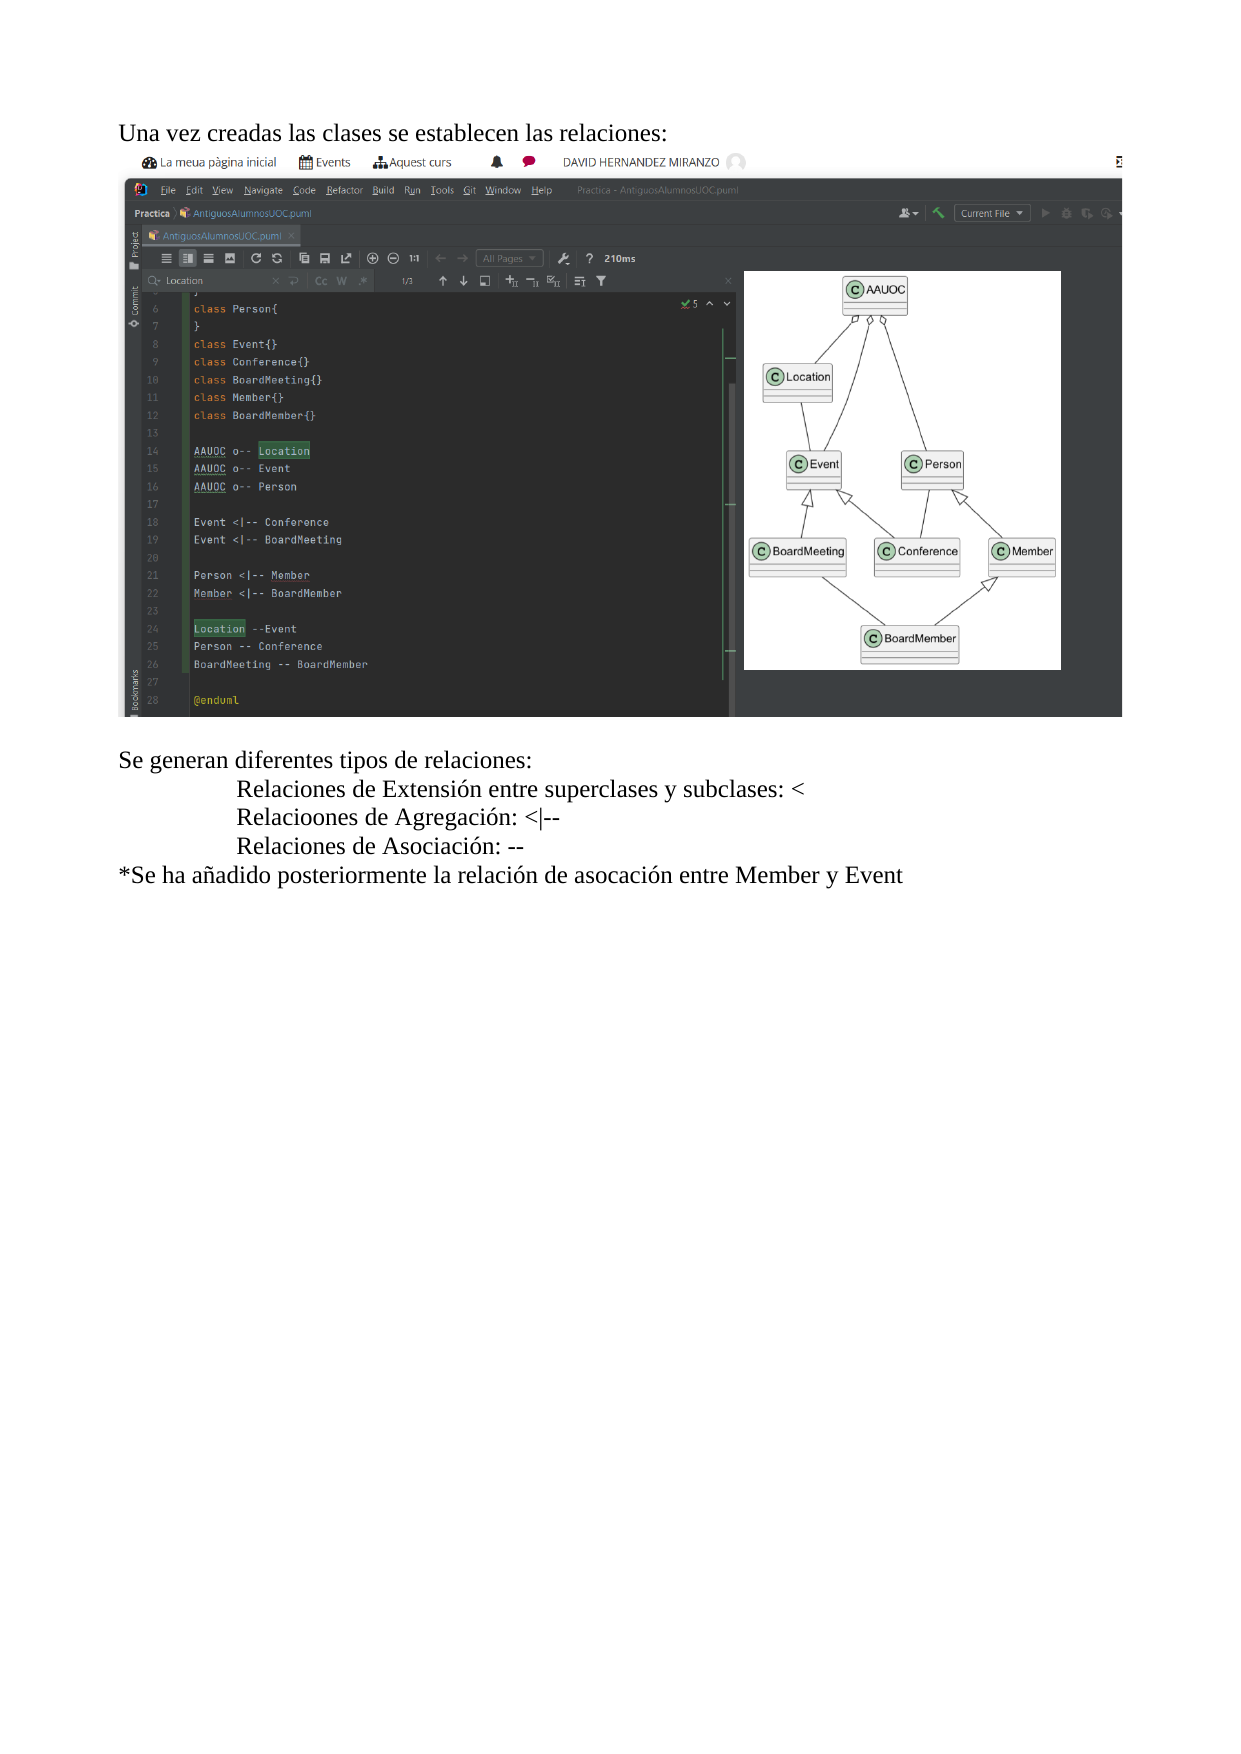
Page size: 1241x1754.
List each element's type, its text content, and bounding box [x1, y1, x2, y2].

text Relaciones de Extensión entre superclases y subclases: < [118, 774, 1122, 802]
text Relaciones de Asociación: -- [118, 831, 1122, 860]
text Relacioones de Agregación: <|-- [118, 802, 1122, 831]
text Se generan diferentes tipos de relaciones: [118, 745, 1122, 774]
text *Se ha añadido posteriormente la relación de asocación entre Member y Event [118, 860, 1122, 889]
text Una vez creadas las clases se establecen las relaciones: [118, 118, 1122, 146]
picture [118, 146, 1123, 717]
